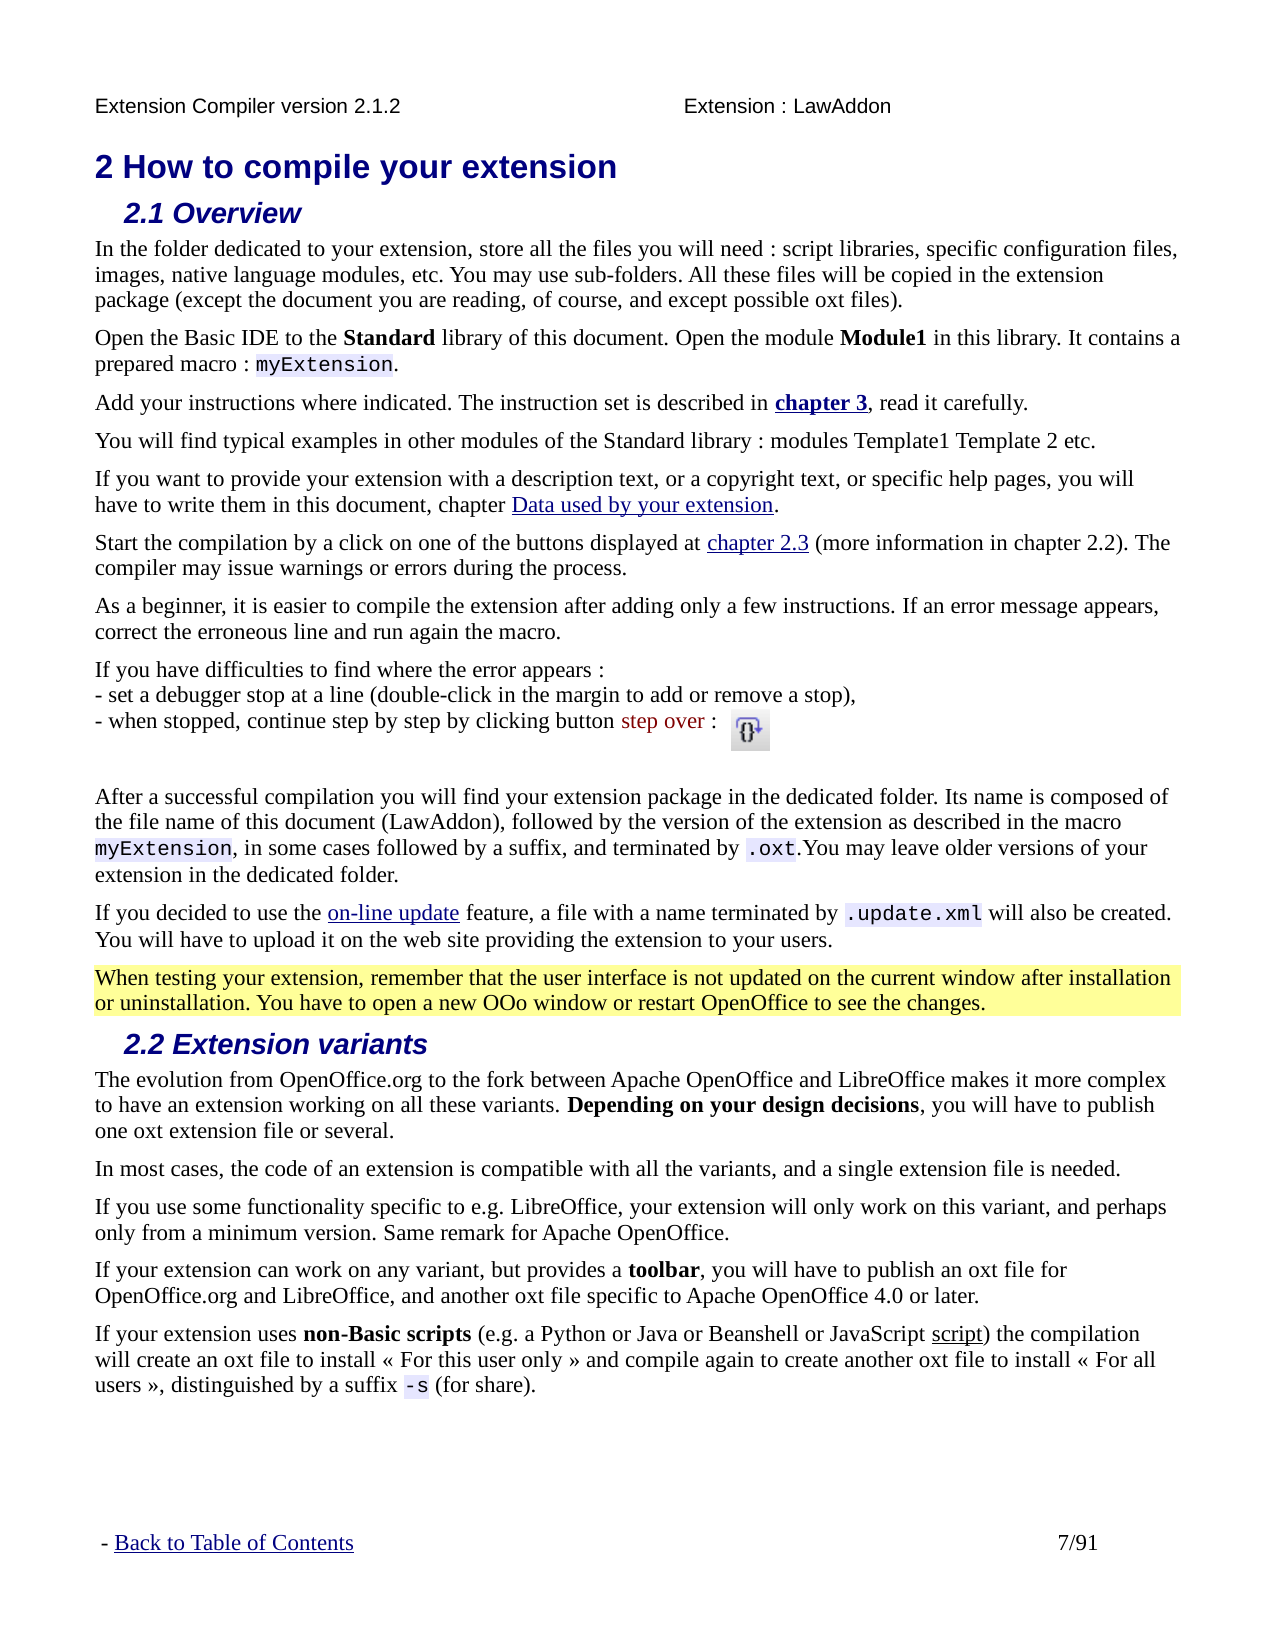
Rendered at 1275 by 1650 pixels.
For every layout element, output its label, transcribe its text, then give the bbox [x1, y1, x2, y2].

text In most cases, the code of an extension is compatible with all the variants, and a single extension file is needed. [94, 1156, 1181, 1181]
text As a beginner, it is easier to compile the extension after adding only a few instructions. If an error message appears, correct the erroneous line and run again the macro. [94, 593, 1181, 644]
text You will find typical examples in other modules of the Standard library : modules Template1 Template 2 etc. [94, 428, 1181, 453]
text Add your instructions where indicated. The instruction set is described in chapter 3, read it carefully. [94, 390, 1181, 416]
subtitle Extension variants [124, 1028, 1181, 1061]
text If you use some functionality specific to e.g. LibreOffice, your extension will only work on this variant, and perhaps only from a minimum version. Same remark for Apache OpenOffice. [94, 1194, 1181, 1245]
text Start the compilation by a click on one of the buttons displayed at chapter 2.3 (more information in chapter 2.2). The compiler may issue warnings or errors during the process. [94, 529, 1181, 581]
text If your extension uses non-Basic scripts (e.g. a Python or Java or Beanshell or JavaScript script) the compilation will create an oxt file to install « For this user only » and compile again to create another oxt file to install « For all users », distinguished by a suffix -s (for share). [94, 1321, 1181, 1399]
text In the folder dedicated to your extension, store all the files you will need : script libraries, specific configuration files, images, native language modules, etc. You may use sub-folders. All these files will be copied in the extension package (except the document you are reading, of course, and except possible oxt files). [94, 236, 1181, 312]
picture [731, 709, 770, 751]
text When testing your extension, remember that the user interface is not updated on the current window after installation or uninstallation. You have to open a new OOo window or restart OpenOffice to see the changes. [94, 965, 1181, 1016]
subtitle Overview [124, 197, 1181, 230]
text The evolution from OpenOffice.org to the fork between Apache OpenOffice and LibreOffice makes it more complex to have an extension working on all these variants. Depending on your design decisions, you will have to publish one oxt extension file or several. [94, 1067, 1181, 1143]
text After a successful compilation you will find your extension package in the dedicated folder. Its name is composed of the file name of this document (LawAddon), followed by the version of the extension as described in the macro myExtension, in some cases followed by a suffix, and terminated by .oxt.You may leave older versions of your extension in the dedicated folder. [94, 784, 1181, 887]
text Open the Basic IDE to the Standard library of this document. Open the module Module1 in this library. It contains a prepared macro : myExtension. [94, 325, 1181, 377]
text If you decided to use the on-line update feature, a file with a name terminated by .update.xml will also be created. You will have to upload it on the web site providing the extension to your users. [94, 900, 1181, 952]
text If you want to provide your extension with a description text, or a copyright text, or specific help pages, you will have to write them in this document, chapter Data used by your extension. [94, 466, 1181, 517]
text If you have difficulties to find where the error appears : - set a debugger stop at a line (double-click in the margin to add or remove a stop), - when stopped, continue step by step by clicking button step over : [94, 657, 1181, 733]
subtitle How to compile your extension [94, 147, 1181, 185]
text If your extension can work on any variant, but provides a toolbar, you will have to publish an oxt file for OpenOffice.org and LibreOffice, and another oxt file specific to Apache OpenOffice 4.0 or later. [94, 1257, 1181, 1308]
